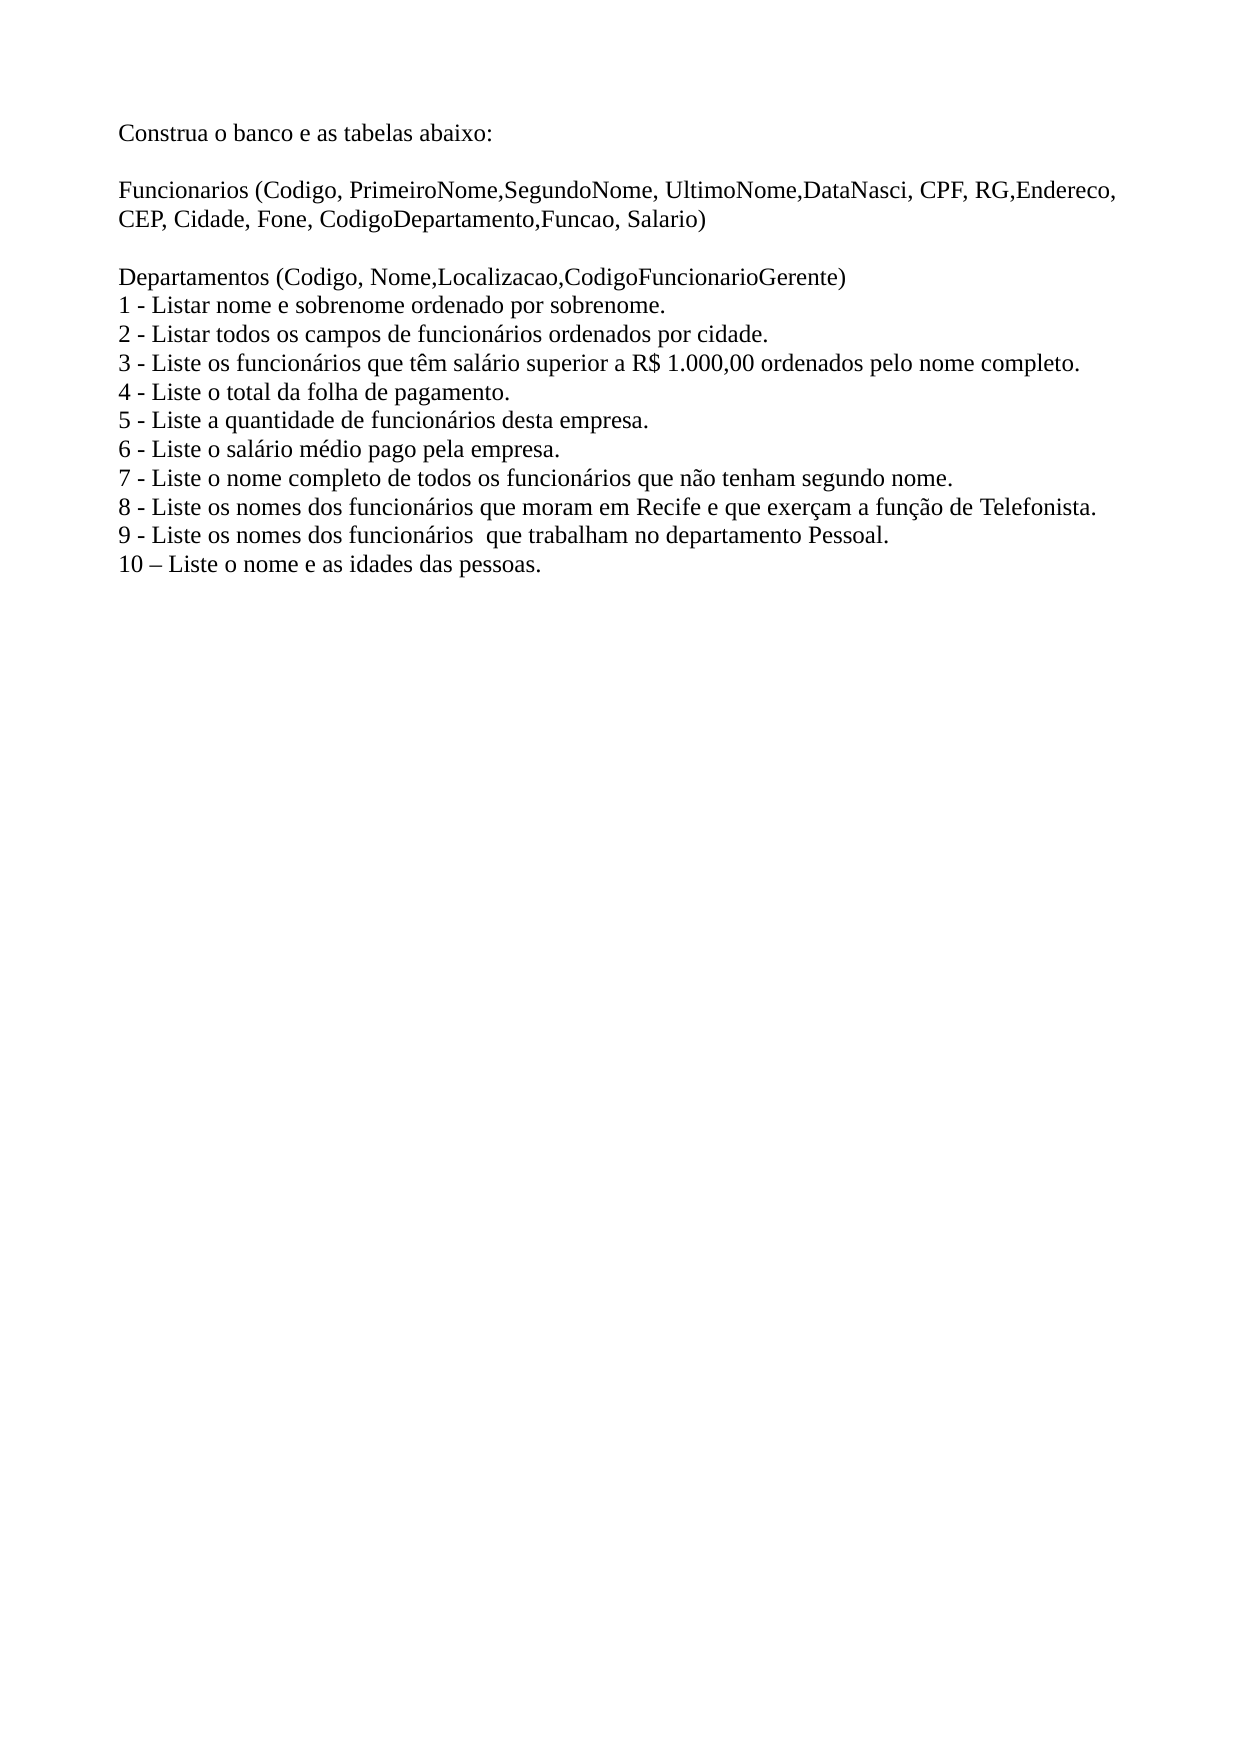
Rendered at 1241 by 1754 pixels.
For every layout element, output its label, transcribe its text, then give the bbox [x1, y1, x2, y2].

text 7 - Liste o nome completo de todos os funcionários que não tenham segundo nome. [118, 463, 1122, 492]
text 3 - Liste os funcionários que têm salário superior a R$ 1.000,00 ordenados pelo nome completo. [118, 348, 1122, 377]
text Funcionarios (Codigo, PrimeiroNome,SegundoNome, UltimoNome,DataNasci, CPF, RG,Endereco, CEP, Cidade, Fone, CodigoDepartamento,Funcao, Salario) [118, 176, 1122, 233]
text 5 - Liste a quantidade de funcionários desta empresa. [118, 406, 1122, 434]
text 8 - Liste os nomes dos funcionários que moram em Recife e que exerçam a função de Telefonista. [118, 492, 1122, 521]
text 6 - Liste o salário médio pago pela empresa. [118, 434, 1122, 463]
text 2 - Listar todos os campos de funcionários ordenados por cidade. [118, 319, 1122, 348]
text 10 – Liste o nome e as idades das pessoas. [118, 549, 1122, 578]
text Departamentos (Codigo, Nome,Localizacao,CodigoFuncionarioGerente) [118, 262, 1122, 291]
text 1 - Listar nome e sobrenome ordenado por sobrenome. [118, 291, 1122, 319]
text 4 - Liste o total da folha de pagamento. [118, 377, 1122, 406]
text 9 - Liste os nomes dos funcionários que trabalham no departamento Pessoal. [118, 521, 1122, 549]
text Construa o banco e as tabelas abaixo: [118, 118, 1122, 147]
